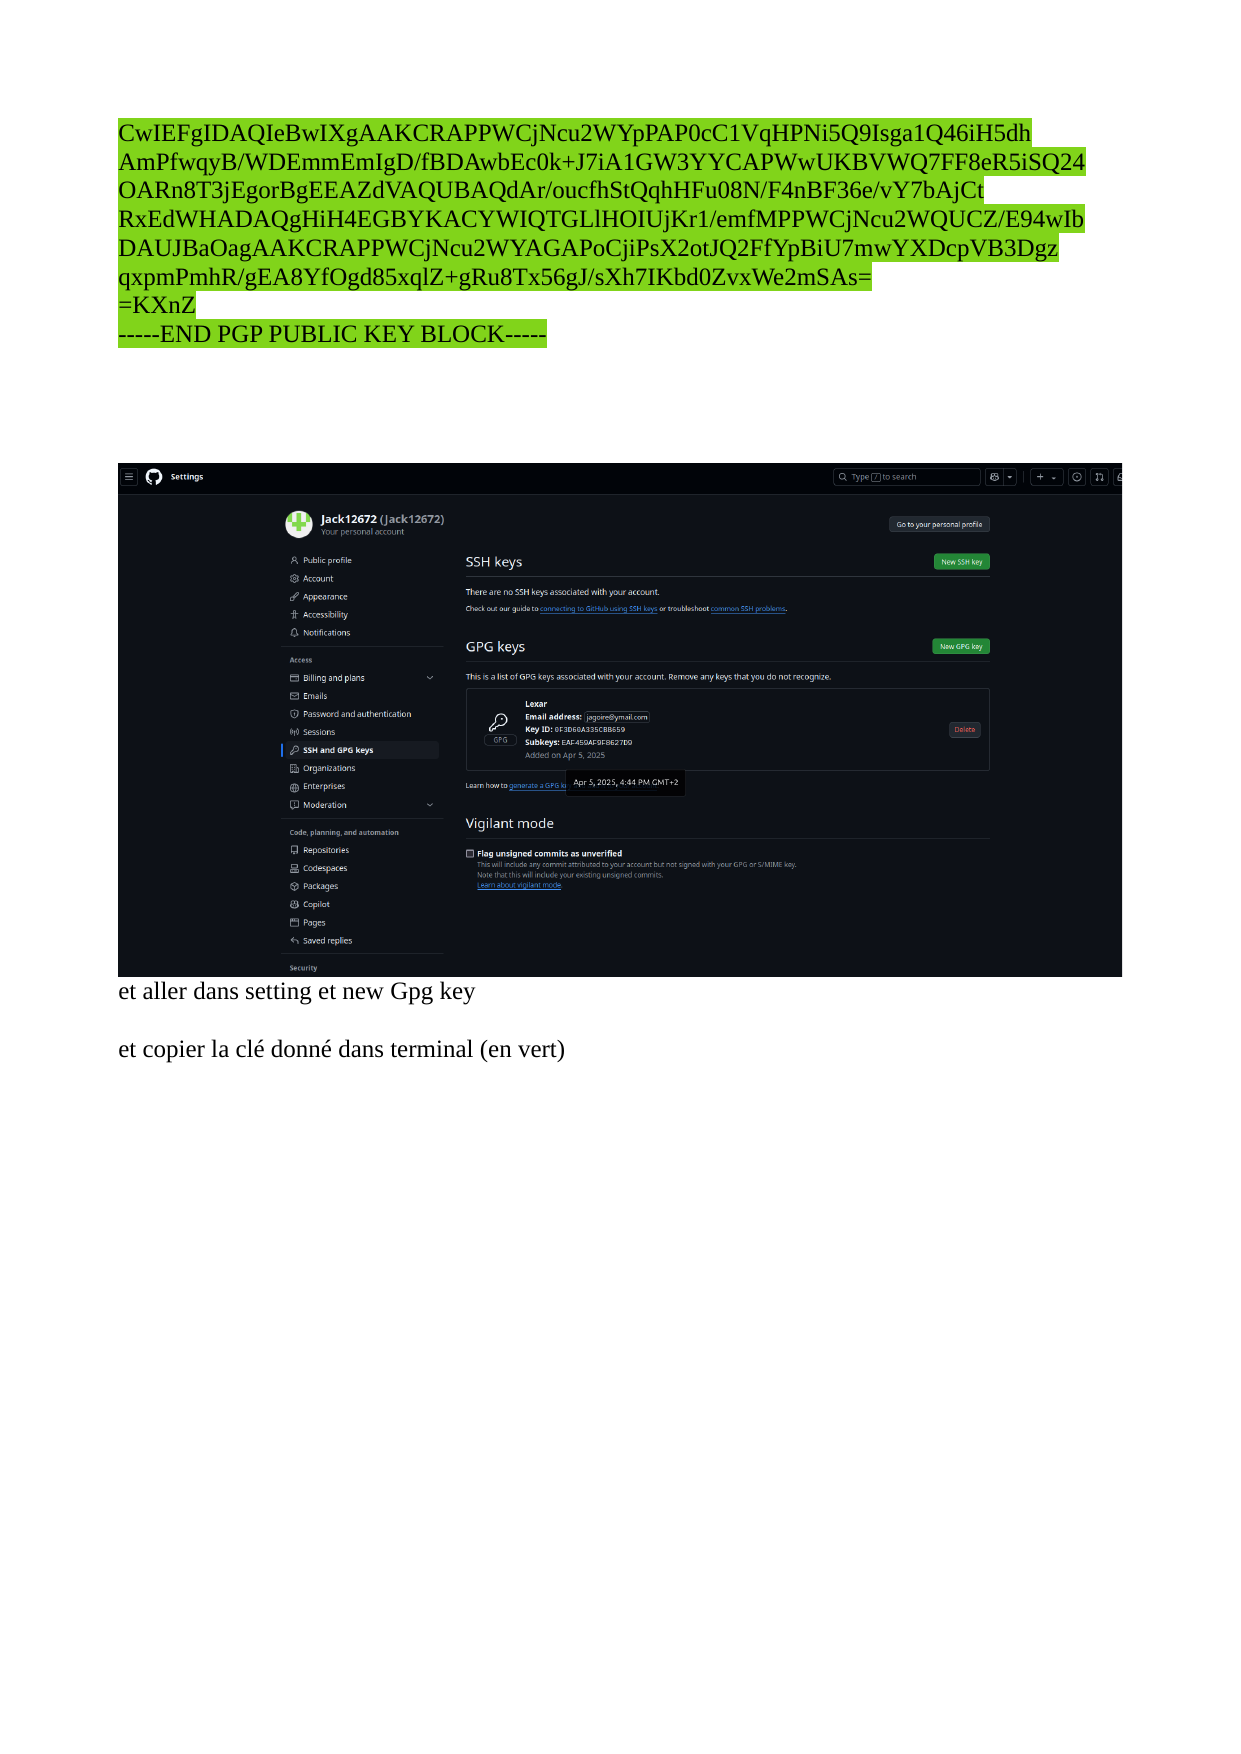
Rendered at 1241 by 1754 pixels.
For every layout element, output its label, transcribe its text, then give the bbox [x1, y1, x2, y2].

text =KXnZ [118, 291, 1122, 319]
text -----END PGP PUBLIC KEY BLOCK----- [118, 319, 1122, 348]
text AmPfwqyB/WDEmmEmIgD/fBDAwbEc0k+J7iA1GW3YYCAPWwUKBVWQ7FF8eR5iSQ24 [118, 147, 1122, 176]
picture [118, 463, 1123, 977]
text qxpmPmhR/gEA8YfOgd85xqlZ+gRu8Tx56gJ/sXh7IKbd0ZvxWe2mSAs= [118, 262, 1122, 291]
text OARn8T3jEgorBgEEAZdVAQUBAQdAr/oucfhStQqhHFu08N/F4nBF36e/vY7bAjCt [118, 176, 1122, 204]
text CwIEFgIDAQIeBwIXgAAKCRAPPWCjNcu2WYpPAP0cC1VqHPNi5Q9Isga1Q46iH5dh [118, 118, 1122, 147]
text DAUJBaOagAAKCRAPPWCjNcu2WYAGAPoCjiPsX2otJQ2FfYpBiU7mwYXDcpVB3Dgz [118, 233, 1122, 262]
text et copier la clé donné dans terminal (en vert) [118, 1034, 1122, 1063]
text RxEdWHADAQgHiH4EGBYKACYWIQTGLlHOIUjKr1/emfMPPWCjNcu2WQUCZ/E94wIb [118, 204, 1122, 233]
text et aller dans setting et new Gpg key [118, 977, 1122, 1005]
